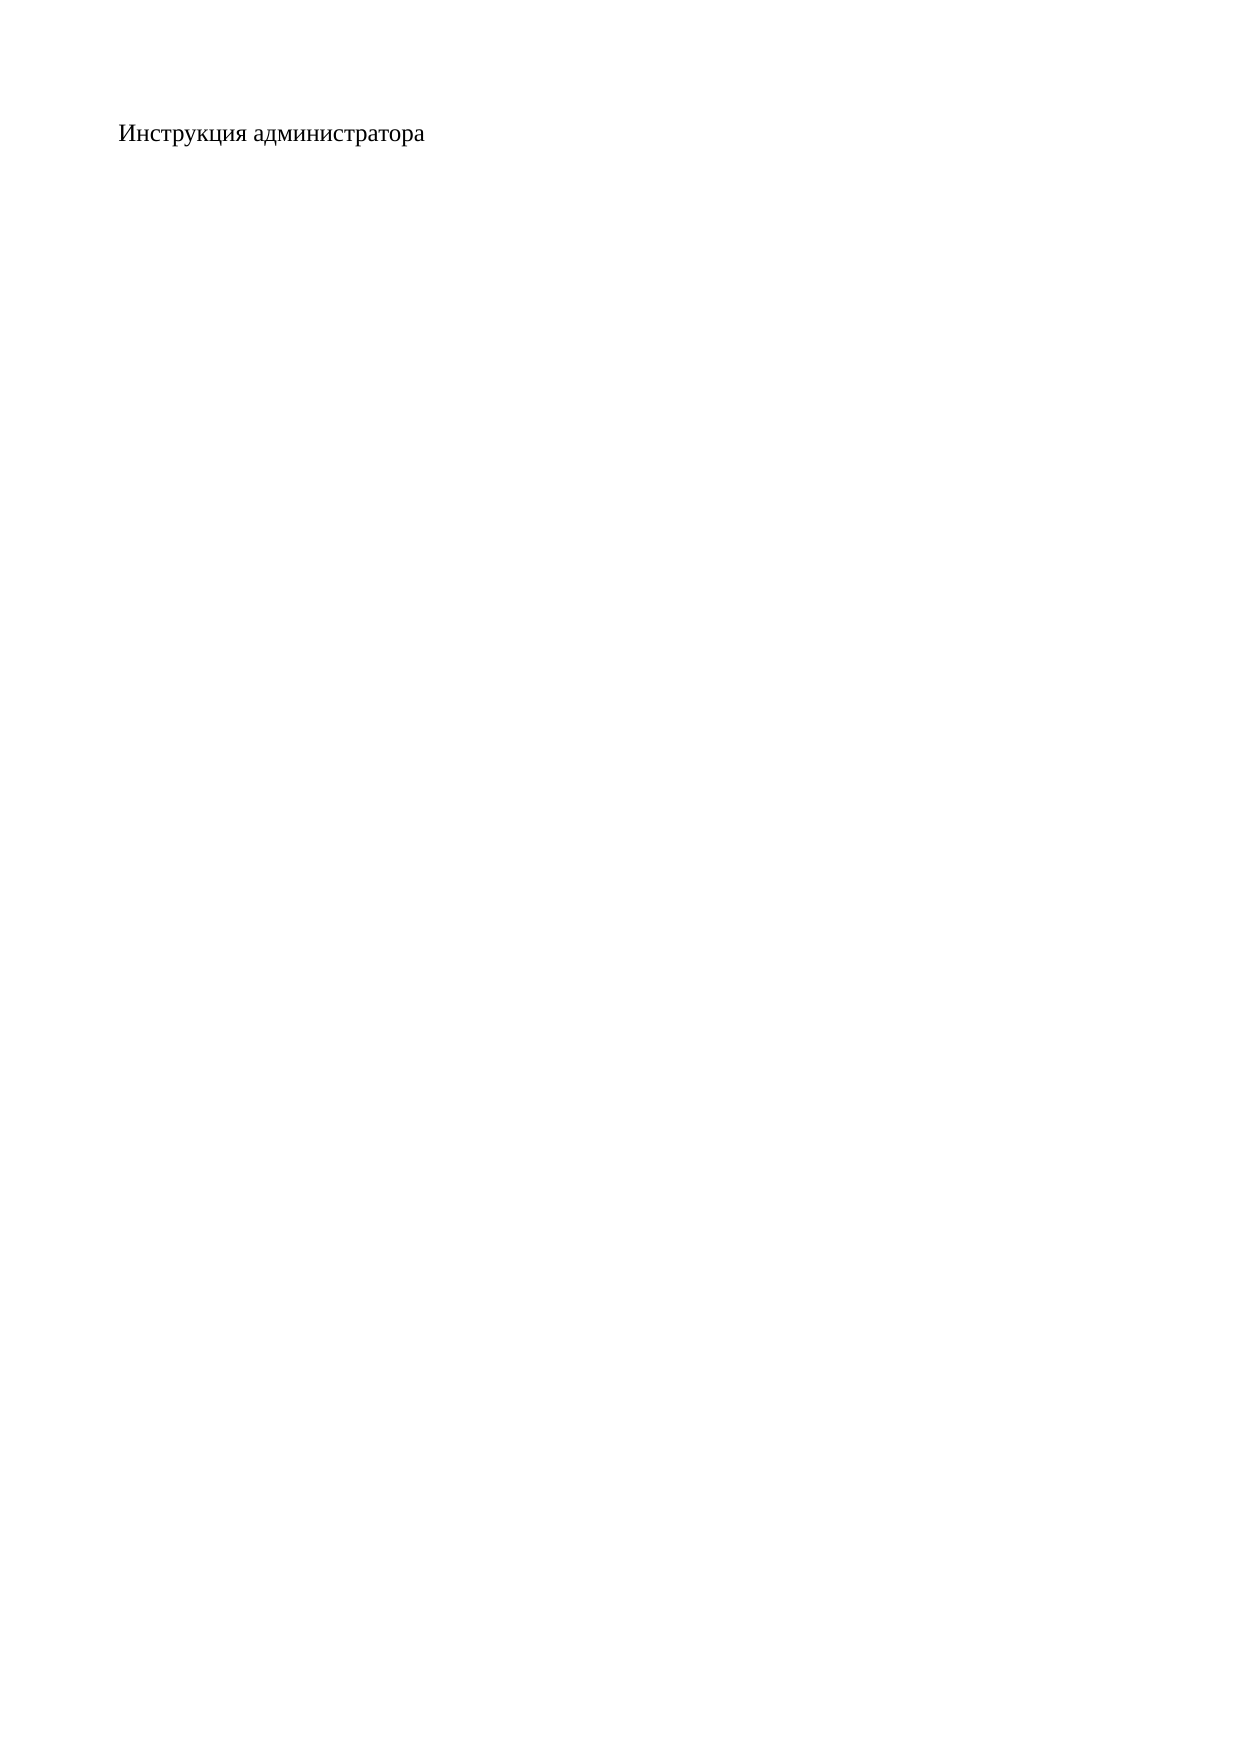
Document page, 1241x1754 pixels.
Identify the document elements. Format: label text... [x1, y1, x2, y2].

text Инструкция администратора [118, 118, 1122, 147]
